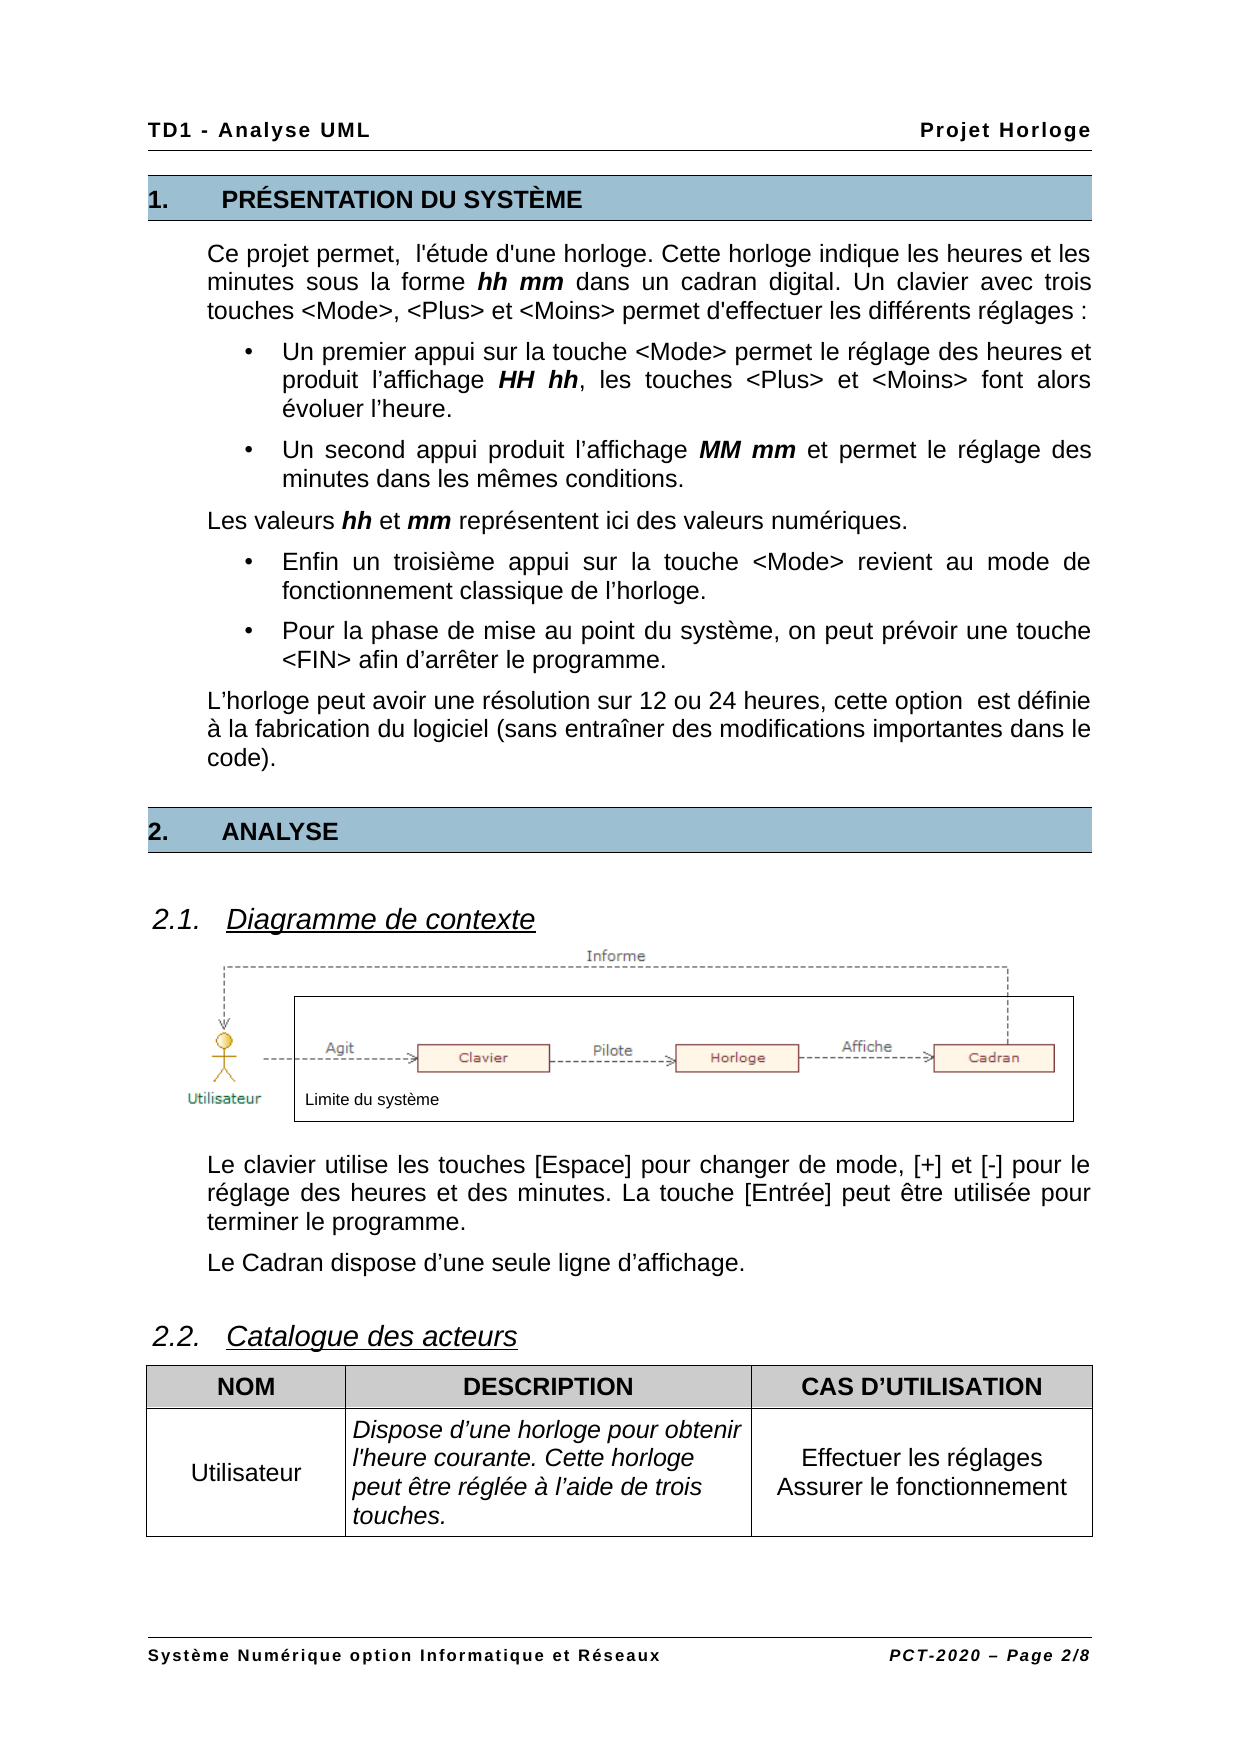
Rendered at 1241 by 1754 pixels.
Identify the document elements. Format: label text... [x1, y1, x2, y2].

subtitle Diagramme de contexte [189, 906, 1092, 935]
list Un second appui produit l’affichage MM mm et permet le réglage des minutes dans les mêmes conditions. [244, 436, 1092, 493]
subtitle Présentation du système [148, 176, 1092, 220]
text Le clavier utilise les touches [Espace] pour changer de mode, [+] et [-] pour le réglage des heures et des minutes. La touche [Entrée] peut être utilisée pour terminer le programme. [207, 1149, 1092, 1236]
picture [185, 947, 1055, 1109]
list Enfin un troisième appui sur la touche <Mode> revient au mode de fonctionnement classique de l’horloge. [244, 547, 1092, 604]
picture [295, 997, 1055, 1109]
table_header NOM [147, 1366, 345, 1407]
table_header CAS D’UTILISATION [752, 1366, 1092, 1407]
subtitle Catalogue des acteurs [189, 1323, 1092, 1353]
table_cell Utilisateur [147, 1409, 345, 1536]
subtitle Analyse [148, 808, 1092, 852]
text L’horloge peut avoir une résolution sur 12 ou 24 heures, cette option est définie à la fabrication du logiciel (sans entraîner des modifications importantes dans le code). [207, 686, 1092, 772]
list Pour la phase de mise au point du système, on peut prévoir une touche <FIN> afin d’arrêter le programme. [244, 616, 1092, 674]
text Le Cadran dispose d’une seule ligne d’affichage. [207, 1248, 1092, 1276]
text Les valeurs hh et mm représentent ici des valeurs numériques. [207, 506, 1092, 534]
table_cell Effectuer les réglages Assurer le fonctionnement [752, 1409, 1092, 1536]
text Ce projet permet, l'étude d'une horloge. Cette horloge indique les heures et les minutes sous la forme hh mm dans un cadran digital. Un clavier avec trois touches <Mode>, <Plus> et <Moins> permet d'effectuer les différents réglages : [207, 239, 1092, 325]
list Un premier appui sur la touche <Mode> permet le réglage des heures et produit l’affichage HH hh, les touches <Plus> et <Moins> font alors évoluer l’heure. [244, 337, 1092, 423]
table_cell Dispose d’une horloge pour obtenir l'heure courante. Cette horloge peut être réglée à l’aide de trois touches. [346, 1409, 751, 1536]
table_header DESCRIPTION [346, 1366, 751, 1407]
